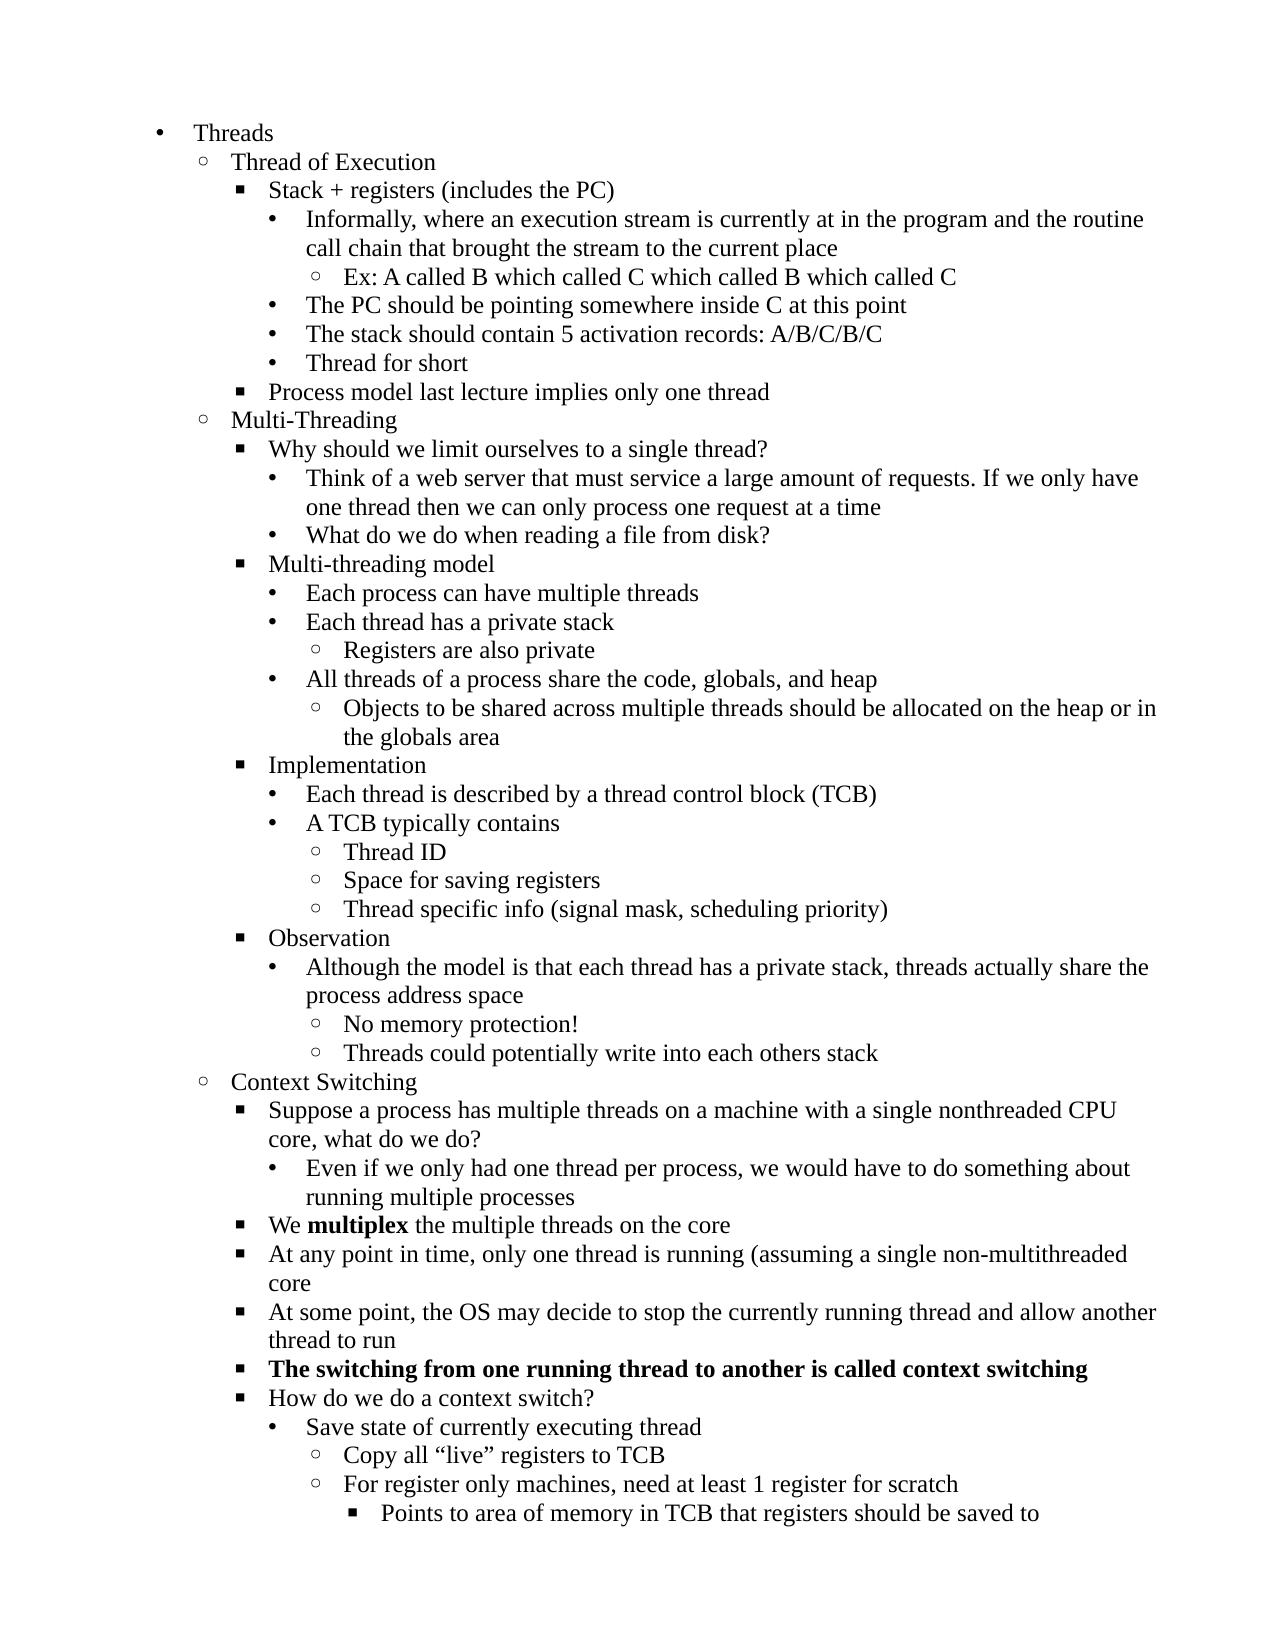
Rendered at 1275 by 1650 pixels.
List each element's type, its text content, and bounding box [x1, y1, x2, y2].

list We multiplex the multiple threads on the core [231, 1211, 1157, 1239]
list Points to area of memory in TCB that registers should be saved to [343, 1498, 1157, 1527]
list Process model last lecture implies only one thread [231, 377, 1157, 406]
list Why should we limit ourselves to a single thread? [231, 434, 1157, 463]
list Multi-Threading [193, 406, 1157, 434]
list What do we do when reading a file from disk? [268, 521, 1157, 549]
list Objects to be shared across multiple threads should be allocated on the heap or in the globals area [306, 693, 1157, 751]
list Think of a web server that must service a large amount of requests. If we only have one thread then we can only process one request at a time [268, 463, 1157, 521]
list For register only machines, need at least 1 register for scratch [306, 1469, 1157, 1498]
list Thread of Execution [193, 147, 1157, 176]
list Informally, where an execution stream is currently at in the program and the routine call chain that brought the stream to the current place [268, 204, 1157, 262]
list The stack should contain 5 activation records: A/B/C/B/C [268, 319, 1157, 348]
list Save state of currently executing thread [268, 1412, 1157, 1441]
list Space for saving registers [306, 866, 1157, 894]
list How do we do a context switch? [231, 1383, 1157, 1412]
list Each thread is described by a thread control block (TCB) [268, 779, 1157, 808]
list Suppose a process has multiple threads on a machine with a single nonthreaded CPU core, what do we do? [231, 1096, 1157, 1153]
list Implementation [231, 751, 1157, 779]
list Threads [156, 118, 1157, 147]
list Although the model is that each thread has a private stack, threads actually share the process address space [268, 952, 1157, 1009]
list Stack + registers (includes the PC) [231, 176, 1157, 204]
list Threads could potentially write into each others stack [306, 1038, 1157, 1067]
list Thread specific info (signal mask, scheduling priority) [306, 894, 1157, 923]
list Registers are also private [306, 636, 1157, 664]
list Even if we only had one thread per process, we would have to do something about running multiple processes [268, 1153, 1157, 1211]
list At some point, the OS may decide to stop the currently running thread and allow another thread to run [231, 1297, 1157, 1354]
list The PC should be pointing somewhere inside C at this point [268, 291, 1157, 319]
list At any point in time, only one thread is running (assuming a single non-multithreaded core [231, 1239, 1157, 1297]
list Thread for short [268, 348, 1157, 377]
list Ex: A called B which called C which called B which called C [306, 262, 1157, 291]
list Observation [231, 923, 1157, 952]
list Each process can have multiple threads [268, 578, 1157, 607]
list No memory protection! [306, 1009, 1157, 1038]
list A TCB typically contains [268, 808, 1157, 837]
list The switching from one running thread to another is called context switching [231, 1354, 1157, 1383]
list Copy all “live” registers to TCB [306, 1441, 1157, 1469]
list All threads of a process share the code, globals, and heap [268, 664, 1157, 693]
list Multi-threading model [231, 549, 1157, 578]
list Context Switching [193, 1067, 1157, 1096]
list Thread ID [306, 837, 1157, 866]
list Each thread has a private stack [268, 607, 1157, 636]
